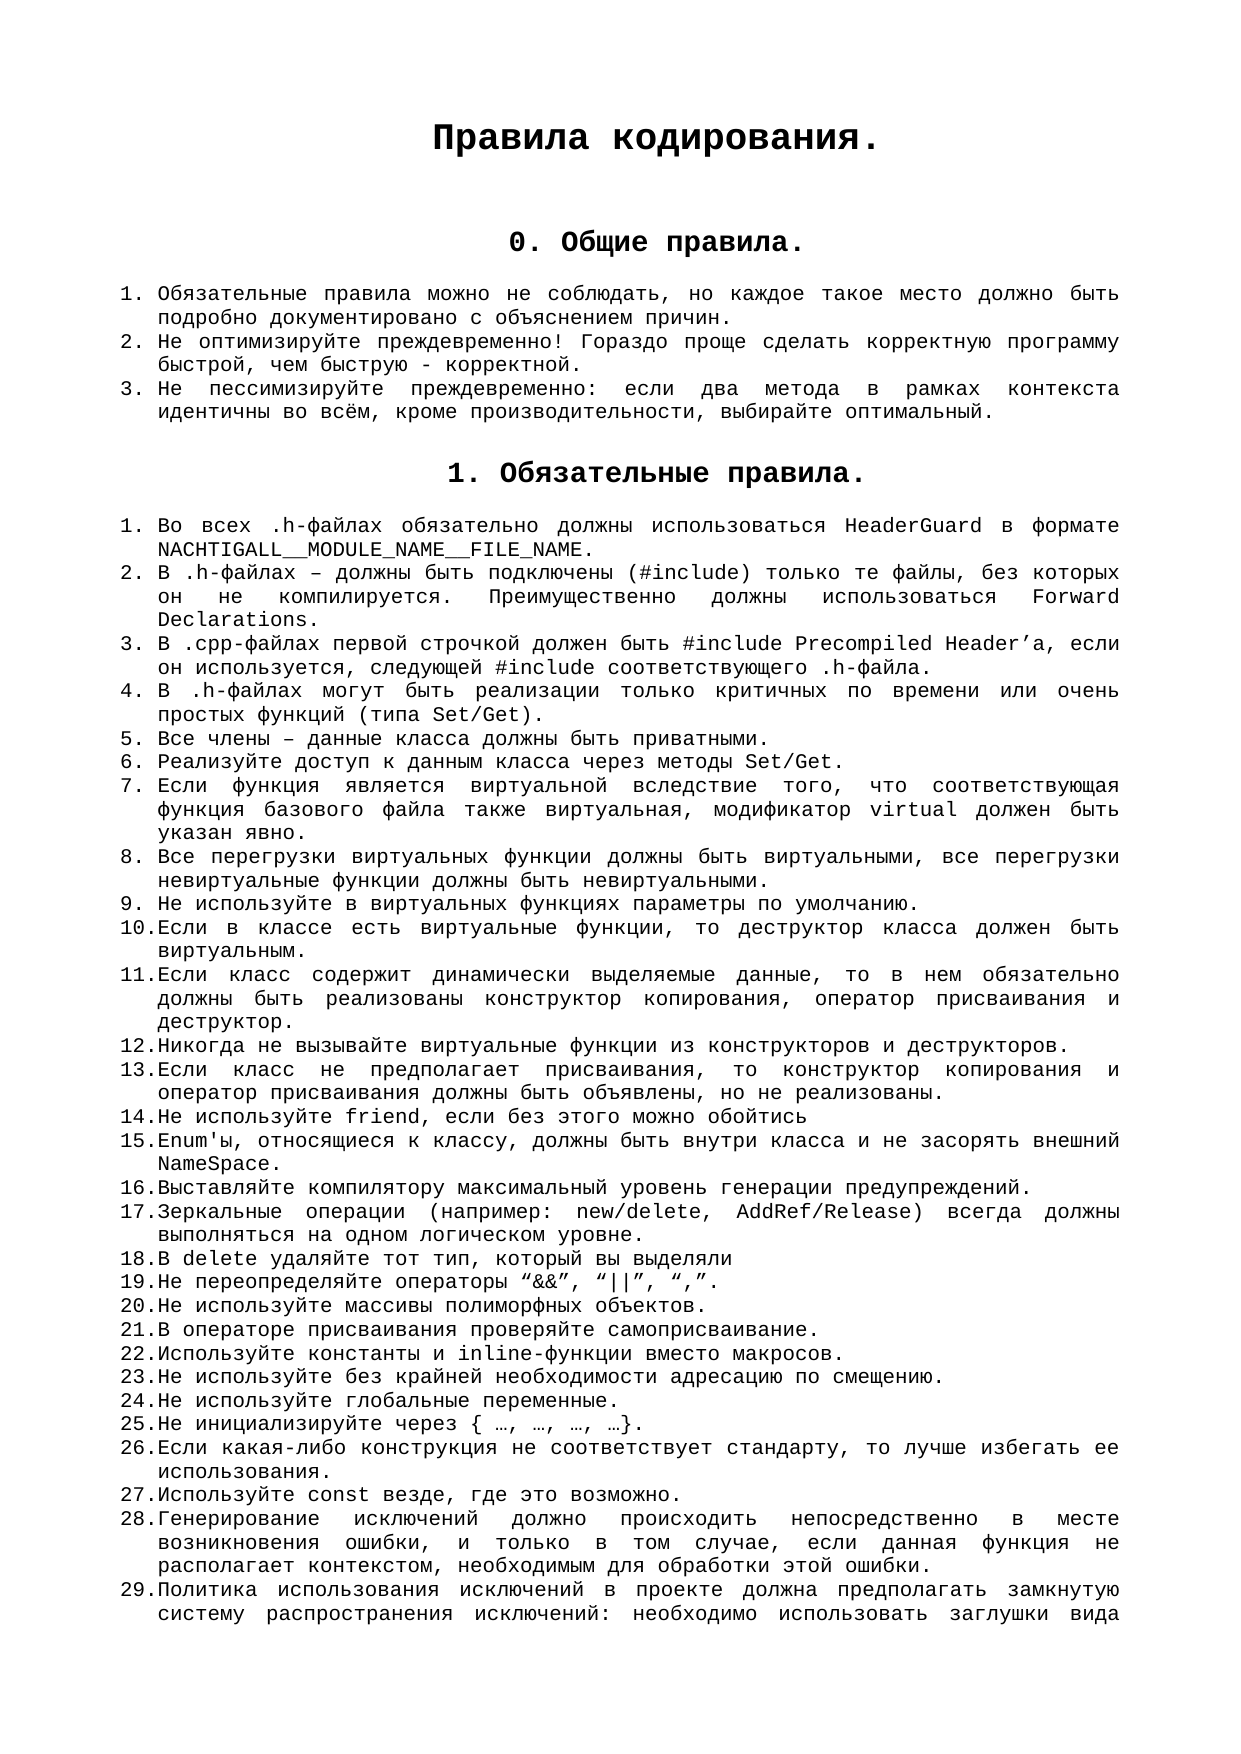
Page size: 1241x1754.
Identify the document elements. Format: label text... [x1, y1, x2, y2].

list Политика использования исключений в проекте должна предполагать замкнутую систему распространения исключений: необходимо использовать заглушки вида [120, 1579, 1120, 1626]
list Не переопределяйте операторы “&&”, “||”, “,”. [120, 1272, 1120, 1295]
list В .cpp-файлах первой строчкой должен быть #include Precompiled Header’а, если он используется, следующей #include соответствующего .h-файла. [120, 633, 1120, 680]
list Не используйте friend, если без этого можно обойтись [120, 1106, 1120, 1130]
list Не используйте массивы полиморфных объектов. [120, 1295, 1120, 1319]
text 0. Общие правила. [120, 227, 1120, 260]
list Никогда не вызывайте виртуальные функции из конструкторов и деструкторов. [120, 1035, 1120, 1059]
list Если функция является виртуальной вследствие того, что соответствующая функция базового файла также виртуальная, модификатор virtual должен быть указан явно. [120, 775, 1120, 846]
list Все перегрузки виртуальных функции должны быть виртуальными, все перегрузки невиртуальные функции должны быть невиртуальными. [120, 846, 1120, 893]
list Выставляйте компилятору максимальный уровень генерации предупреждений. [120, 1177, 1120, 1201]
list Зеркальные операции (например: new/delete, AddRef/Release) всегда должны выполняться на одном логическом уровне. [120, 1201, 1120, 1248]
list Не используйте глобальные переменные. [120, 1390, 1120, 1413]
list Не инициализируйте через { …, …, …, …}. [120, 1413, 1120, 1437]
text 1. Обязательные правила. [120, 458, 1120, 491]
list Если класс не предполагает присваивания, то конструктор копирования и оператор присваивания должны быть объявлены, но не реализованы. [120, 1059, 1120, 1106]
list Не пессимизируйте преждевременно: если два метода в рамках контекста идентичны во всём, кроме производительности, выбирайте оптимальный. [120, 378, 1120, 425]
list Если класс содержит динамически выделяемые данные, то в нем обязательно должны быть реализованы конструктор копирования, оператор присваивания и деструктор. [120, 964, 1120, 1035]
list Все члены – данные класса должны быть приватными. [120, 728, 1120, 751]
list Реализуйте доступ к данным класса через методы Set/Get. [120, 751, 1120, 775]
list Во всех .h-файлах обязательно должны использоваться HeaderGuard в формате NACHTIGALL__MODULE_NAME__FILE_NAME. [120, 515, 1120, 562]
list Не оптимизируйте преждевременно! Гораздо проще сделать корректную программу быстрой, чем быструю - корректной. [120, 331, 1120, 378]
list Используйте константы и inline-функции вместо макросов. [120, 1342, 1120, 1366]
list Используйте const везде, где это возможно. [120, 1484, 1120, 1508]
list В .h-файлах – должны быть подключены (#include) только те файлы, без которых он не компилируется. Преимущественно должны использоваться Forward Declarations. [120, 562, 1120, 633]
list В .h-файлах могут быть реализации только критичных по времени или очень простых функций (типа Set/Get). [120, 680, 1120, 728]
list В операторе присваивания проверяйте самоприсваивание. [120, 1319, 1120, 1342]
list Не используйте без крайней необходимости адресацию по смещению. [120, 1366, 1120, 1390]
list Если в классе есть виртуальные функции, то деструктор класса должен быть виртуальным. [120, 917, 1120, 964]
list Генерирование исключений должно происходить непосредственно в месте возникновения ошибки, и только в том случае, если данная функция не располагает контекстом, необходимым для обработки этой ошибки. [120, 1508, 1120, 1579]
list Обязательные правила можно не соблюдать, но каждое такое место должно быть подробно документировано с объяснением причин. [120, 283, 1120, 331]
list Enum'ы, относящиеся к классу, должны быть внутри класса и не засорять внешний NameSpace. [120, 1130, 1120, 1177]
list В delete удаляйте тот тип, который вы выделяли [120, 1248, 1120, 1272]
list Не используйте в виртуальных функциях параметры по умолчанию. [120, 893, 1120, 917]
text Правила кодирования. [120, 118, 1120, 161]
list Если какая-либо конструкция не соответствует стандарту, то лучше избегать ее использования. [120, 1437, 1120, 1484]
